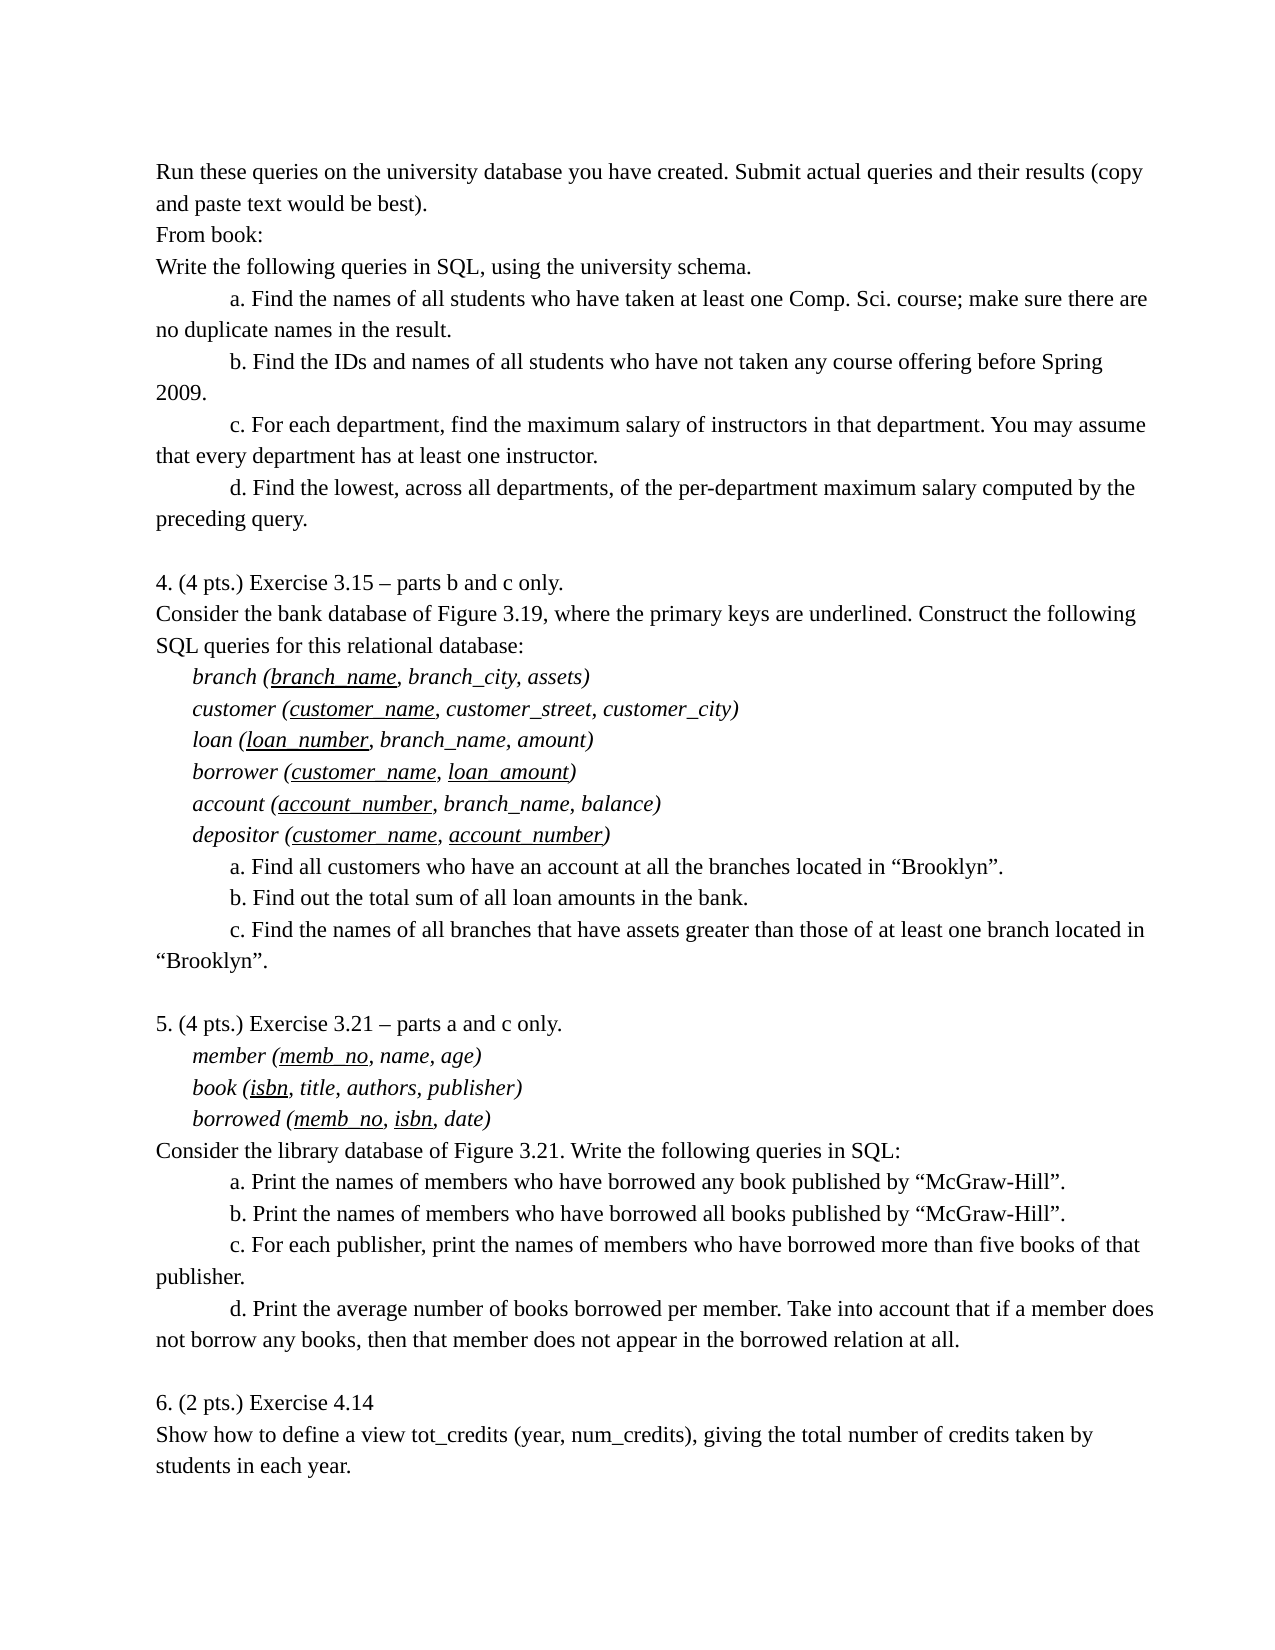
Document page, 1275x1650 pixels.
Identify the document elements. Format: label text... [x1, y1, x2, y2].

text d. Find the lowest, across all departments, of the per-department maximum salary computed by the preceding query. [156, 474, 1157, 532]
text depositor (customer_name, account_number) [192, 821, 1157, 847]
text borrower (customer_name, loan_amount) [192, 758, 1157, 784]
text Run these queries on the university database you have created. Submit actual queries and their results (copy and paste text would be best). [156, 158, 1157, 216]
text a. Find the names of all students who have taken at least one Comp. Sci. course; make sure there are no duplicate names in the result. [156, 284, 1157, 342]
text 5. (4 pts.) Exercise 3.21 – parts a and c only. [156, 1011, 1157, 1037]
text 6. (2 pts.) Exercise 4.14 [156, 1389, 1157, 1416]
text c. For each publisher, print the names of members who have borrowed more than five books of that publisher. [156, 1231, 1157, 1289]
text 4. (4 pts.) Exercise 3.15 – parts b and c only. [156, 569, 1157, 595]
text d. Print the average number of books borrowed per member. Take into account that if a member does not borrow any books, then that member does not appear in the borrowed relation at all. [156, 1294, 1157, 1352]
text Consider the bank database of Figure 3.19, where the primary keys are underlined. Construct the following SQL queries for this relational database: [156, 600, 1157, 658]
text branch (branch_name, branch_city, assets) [192, 663, 1157, 690]
text Show how to define a view tot_credits (year, num_credits), giving the total number of credits taken by students in each year. [156, 1421, 1157, 1479]
text customer (customer_name, customer_street, customer_city) [192, 695, 1157, 721]
text Write the following queries in SQL, using the university schema. [156, 253, 1157, 279]
text a. Find all customers who have an account at all the branches located in “Brooklyn”. [156, 853, 1157, 879]
text b. Find out the total sum of all loan amounts in the bank. [156, 884, 1157, 911]
text borrowed (memb_no, isbn, date) [192, 1105, 1157, 1132]
text c. Find the names of all branches that have assets greater than those of at least one branch located in “Brooklyn”. [156, 916, 1157, 974]
text b. Find the IDs and names of all students who have not taken any course offering before Spring 2009. [156, 348, 1157, 406]
text b. Print the names of members who have borrowed all books published by “McGraw-Hill”. [156, 1200, 1157, 1226]
text book (isbn, title, authors, publisher) [192, 1074, 1157, 1100]
text member (memb_no, name, age) [192, 1042, 1157, 1068]
text account (account_number, branch_name, balance) [192, 789, 1157, 816]
text Consider the library database of Figure 3.21. Write the following queries in SQL: [156, 1137, 1157, 1163]
text loan (loan_number, branch_name, amount) [192, 726, 1157, 753]
text c. For each department, find the maximum salary of instructors in that department. You may assume that every department has at least one instructor. [156, 411, 1157, 469]
text From book: [156, 221, 1157, 248]
text a. Print the names of members who have borrowed any book published by “McGraw-Hill”. [156, 1168, 1157, 1195]
